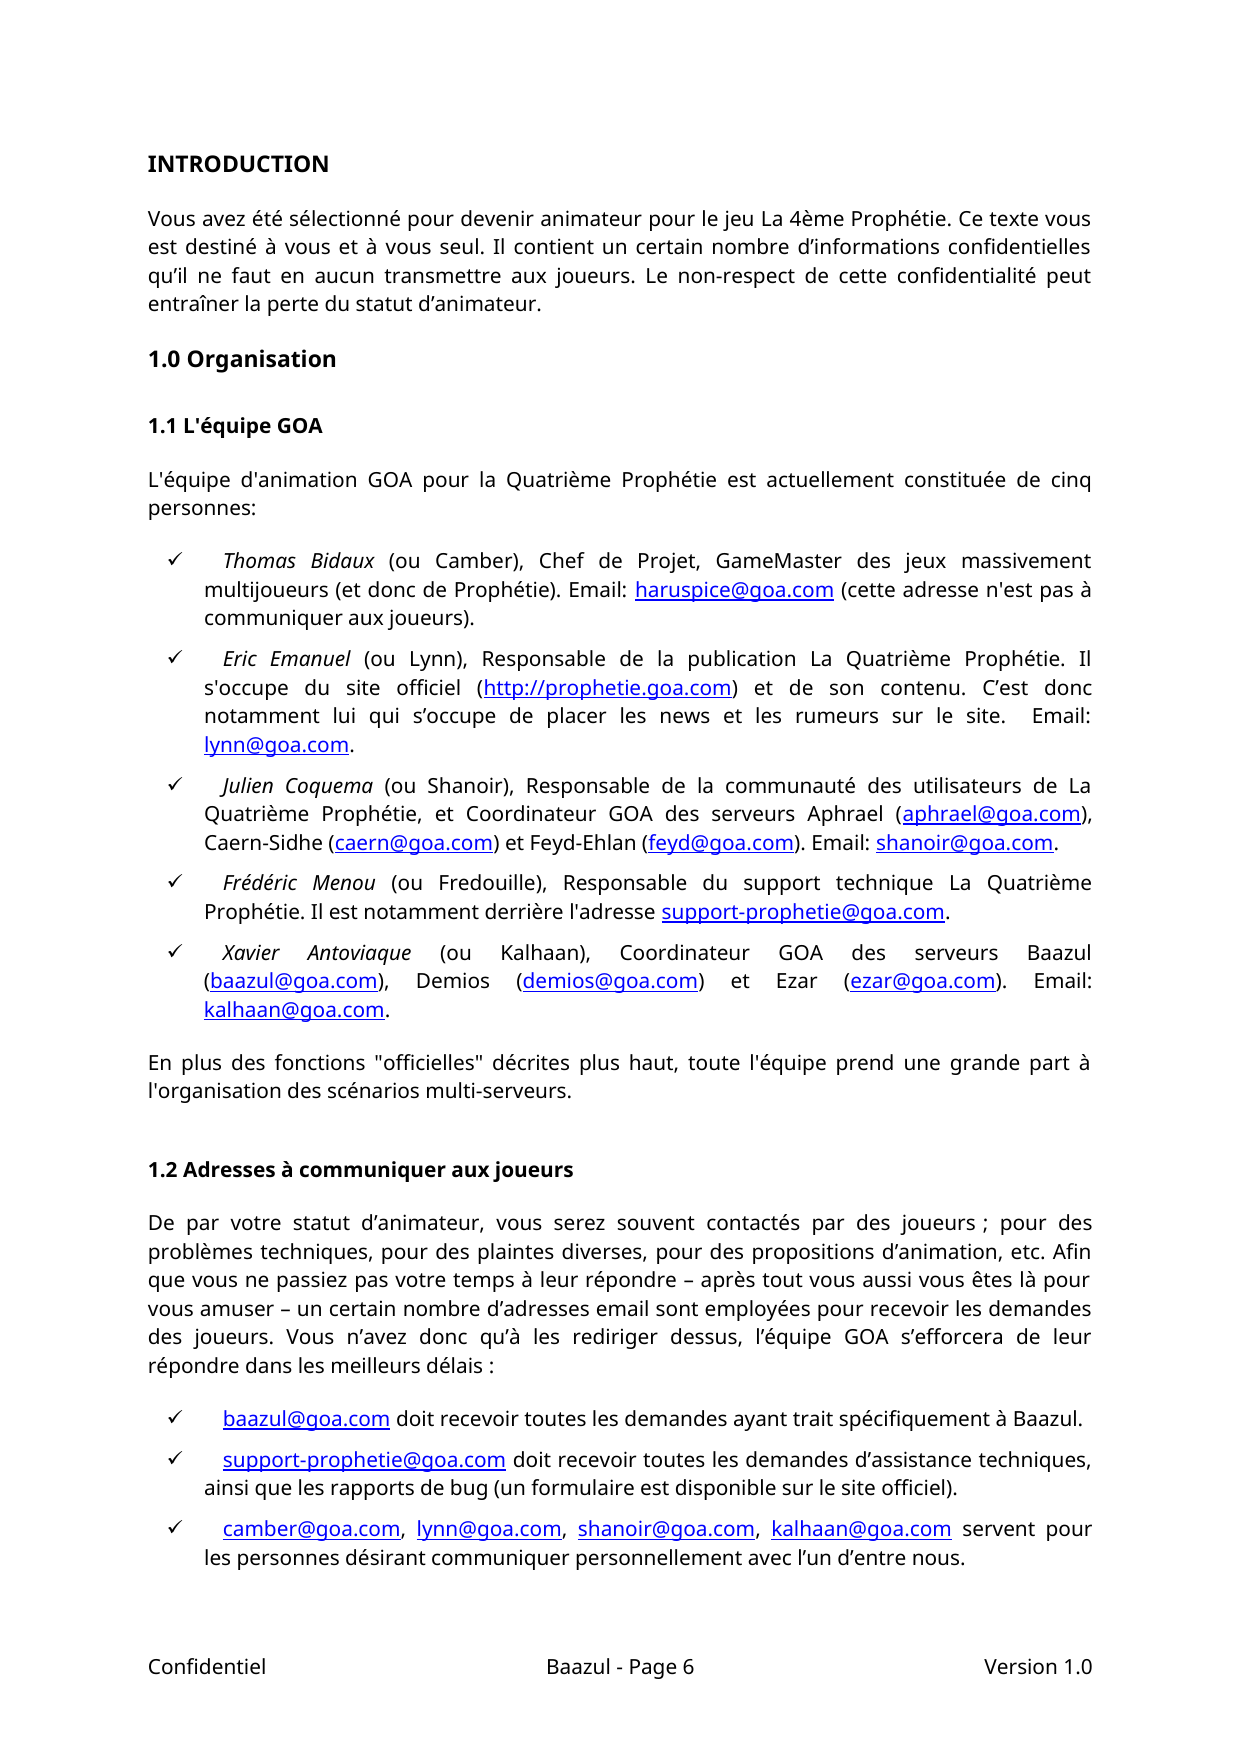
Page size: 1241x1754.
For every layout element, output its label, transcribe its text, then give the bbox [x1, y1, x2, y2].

list Thomas Bidaux (ou Camber), Chef de Projet, GameMaster des jeux massivement multijoueurs (et donc de Prophétie). Email: haruspice@goa.com (cette adresse n'est pas à communiquer aux joueurs). [166, 547, 1093, 632]
list camber@goa.com, lynn@goa.com, shanoir@goa.com, kalhaan@goa.com servent pour les personnes désirant communiquer personnellement avec l’un d’entre nous. [166, 1514, 1093, 1571]
list support-prophetie@goa.com doit recevoir toutes les demandes d’assistance techniques, ainsi que les rapports de bug (un formulaire est disponible sur le site officiel). [166, 1445, 1093, 1502]
list Julien Coquema (ou Shanoir), Responsable de la communauté des utilisateurs de La Quatrième Prophétie, et Coordinateur GOA des serveurs Aphrael (aphrael@goa.com), Caern-Sidhe (caern@goa.com) et Feyd-Ehlan (feyd@goa.com). Email: shanoir@goa.com. [166, 771, 1093, 856]
subtitle Organisation [148, 343, 1093, 374]
text Vous avez été sélectionné pour devenir animateur pour le jeu La 4ème Prophétie. Ce texte vous est destiné à vous et à vous seul. Il contient un certain nombre d’informations confidentielles qu’il ne faut en aucun transmettre aux joueurs. Le non-respect de cette confidentialité peut entraîner la perte du statut d’animateur. [148, 204, 1093, 318]
text De par votre statut d’animateur, vous serez souvent contactés par des joueurs ; pour des problèmes techniques, pour des plaintes diverses, pour des propositions d’animation, etc. Afin que vous ne passiez pas votre temps à leur répondre – après tout vous aussi vous êtes là pour vous amuser – un certain nombre d’adresses email sont employées pour recevoir les demandes des joueurs. Vous n’avez donc qu’à les rediriger dessus, l’équipe GOA s’efforcera de leur répondre dans les meilleurs délais : [148, 1208, 1093, 1379]
list Eric Emanuel (ou Lynn), Responsable de la publication La Quatrième Prophétie. Il s'occupe du site officiel (http://prophetie.goa.com) et de son contenu. C’est donc notamment lui qui s’occupe de placer les news et les rumeurs sur le site. Email: lynn@goa.com. [166, 644, 1093, 758]
text L'équipe d'animation GOA pour la Quatrième Prophétie est actuellement constituée de cinq personnes: [148, 465, 1093, 522]
subtitle INTRODUCTION [148, 148, 1093, 179]
subtitle Adresses à communiquer aux joueurs [148, 1155, 1093, 1183]
list Xavier Antoviaque (ou Kalhaan), Coordinateur GOA des serveurs Baazul (baazul@goa.com), Demios (demios@goa.com) et Ezar (ezar@goa.com). Email: kalhaan@goa.com. [166, 938, 1093, 1023]
list Frédéric Menou (ou Fredouille), Responsable du support technique La Quatrième Prophétie. Il est notamment derrière l'adresse support-prophetie@goa.com. [166, 868, 1093, 925]
subtitle L'équipe GOA [148, 411, 1093, 440]
text En plus des fonctions "officielles" décrites plus haut, toute l'équipe prend une grande part à l'organisation des scénarios multi-serveurs. [148, 1048, 1093, 1105]
list baazul@goa.com doit recevoir toutes les demandes ayant trait spécifiquement à Baazul. [166, 1404, 1093, 1433]
